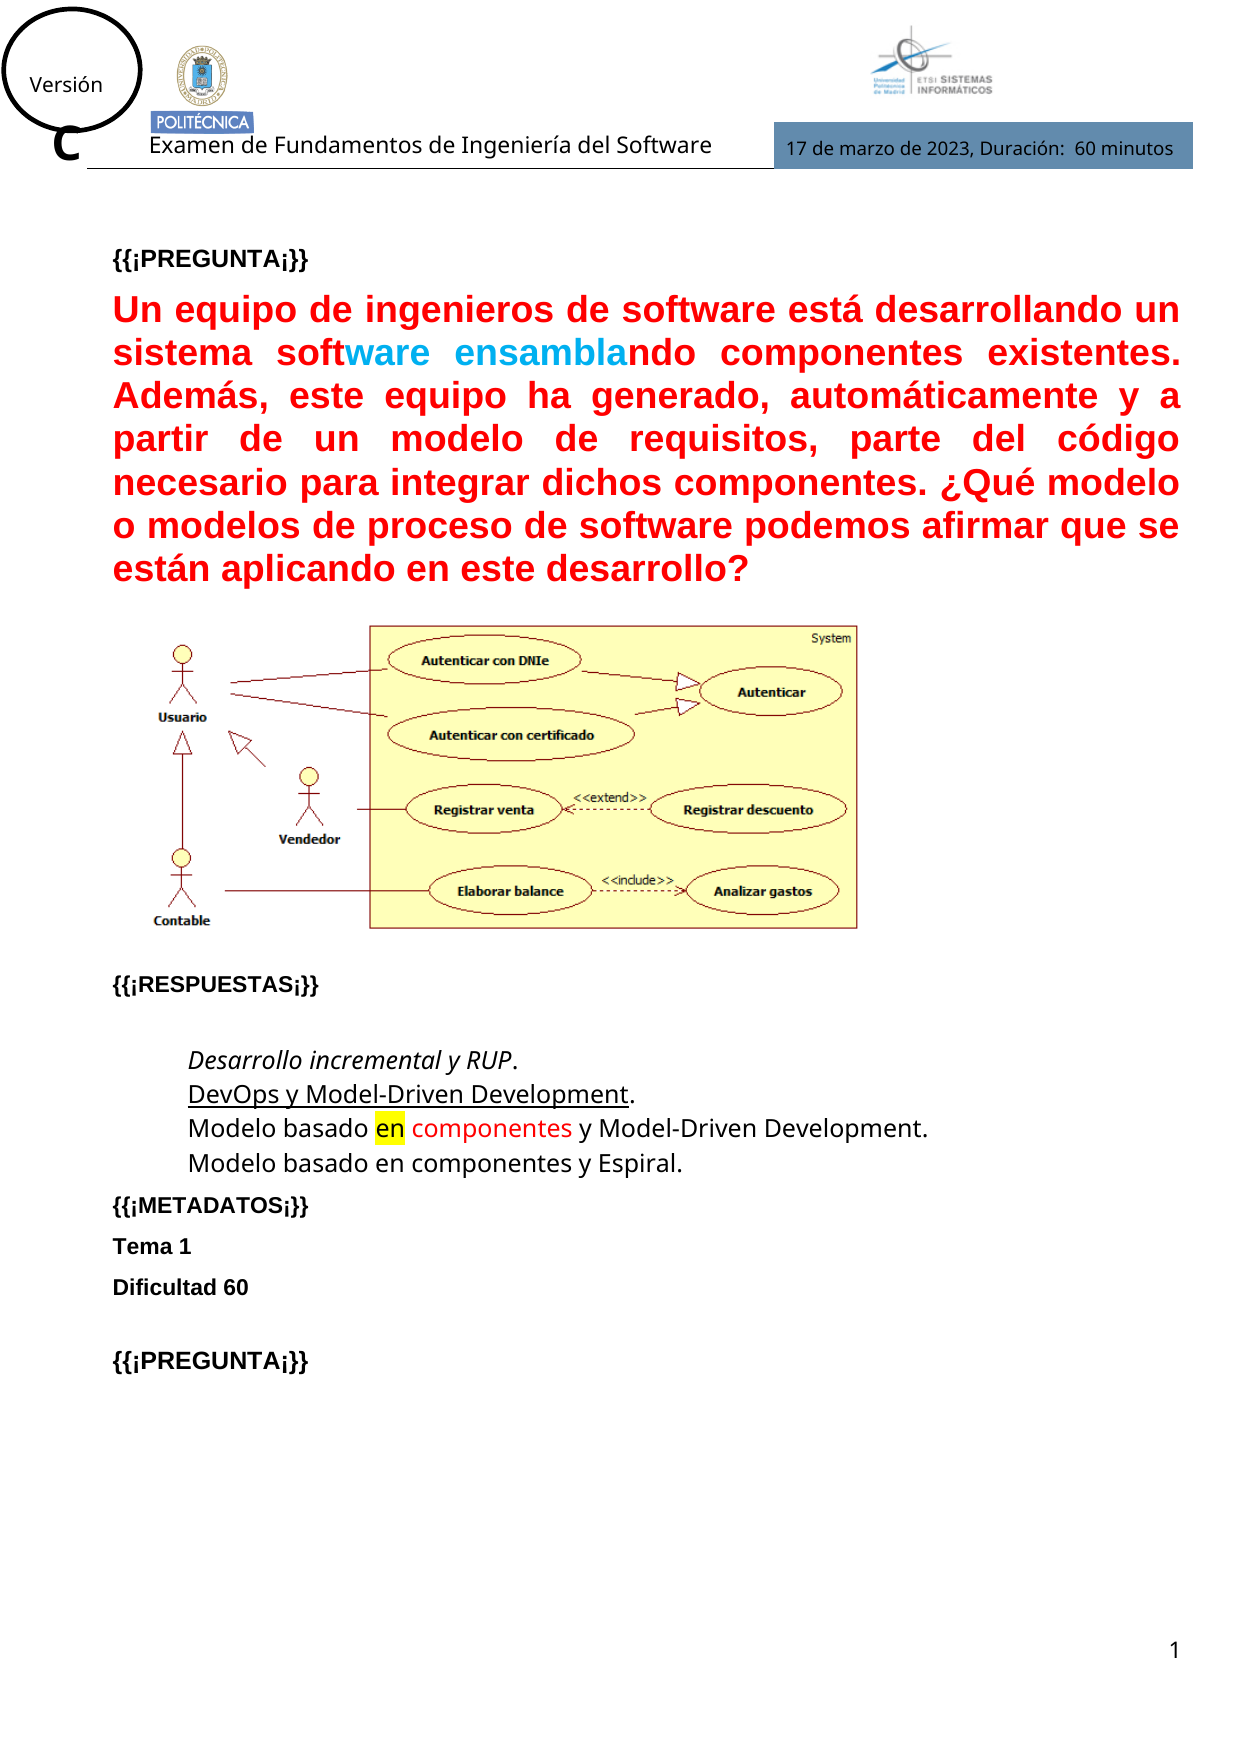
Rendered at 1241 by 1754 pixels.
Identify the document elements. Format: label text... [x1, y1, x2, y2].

text Un equipo de ingenieros de software está desarrollando un sistema software ensamblando componentes existentes. Además, este equipo ha generado, automáticamente y a partir de un modelo de requisitos, parte del código necesario para integrar dichos componentes. ¿Qué modelo o modelos de proceso de software podemos afirmar que se están aplicando en este desarrollo? [112, 287, 1181, 589]
text Dificultad 60 [112, 1274, 1181, 1300]
text {{¡RESPUESTAS¡}} [112, 971, 1181, 998]
text Tema 1 [112, 1233, 1181, 1259]
text DevOps y Model-Driven Development. [187, 1077, 1181, 1111]
text {{¡PREGUNTA¡}} [112, 244, 1181, 273]
text Desarrollo incremental y RUP. [187, 1043, 1181, 1077]
text {{¡PREGUNTA¡}} [112, 1346, 1181, 1374]
text Modelo basado en componentes y Model-Driven Development. [187, 1111, 1181, 1145]
text Modelo basado en componentes y Espiral. [187, 1145, 1181, 1179]
text {{¡METADATOS¡}} [112, 1192, 1181, 1218]
